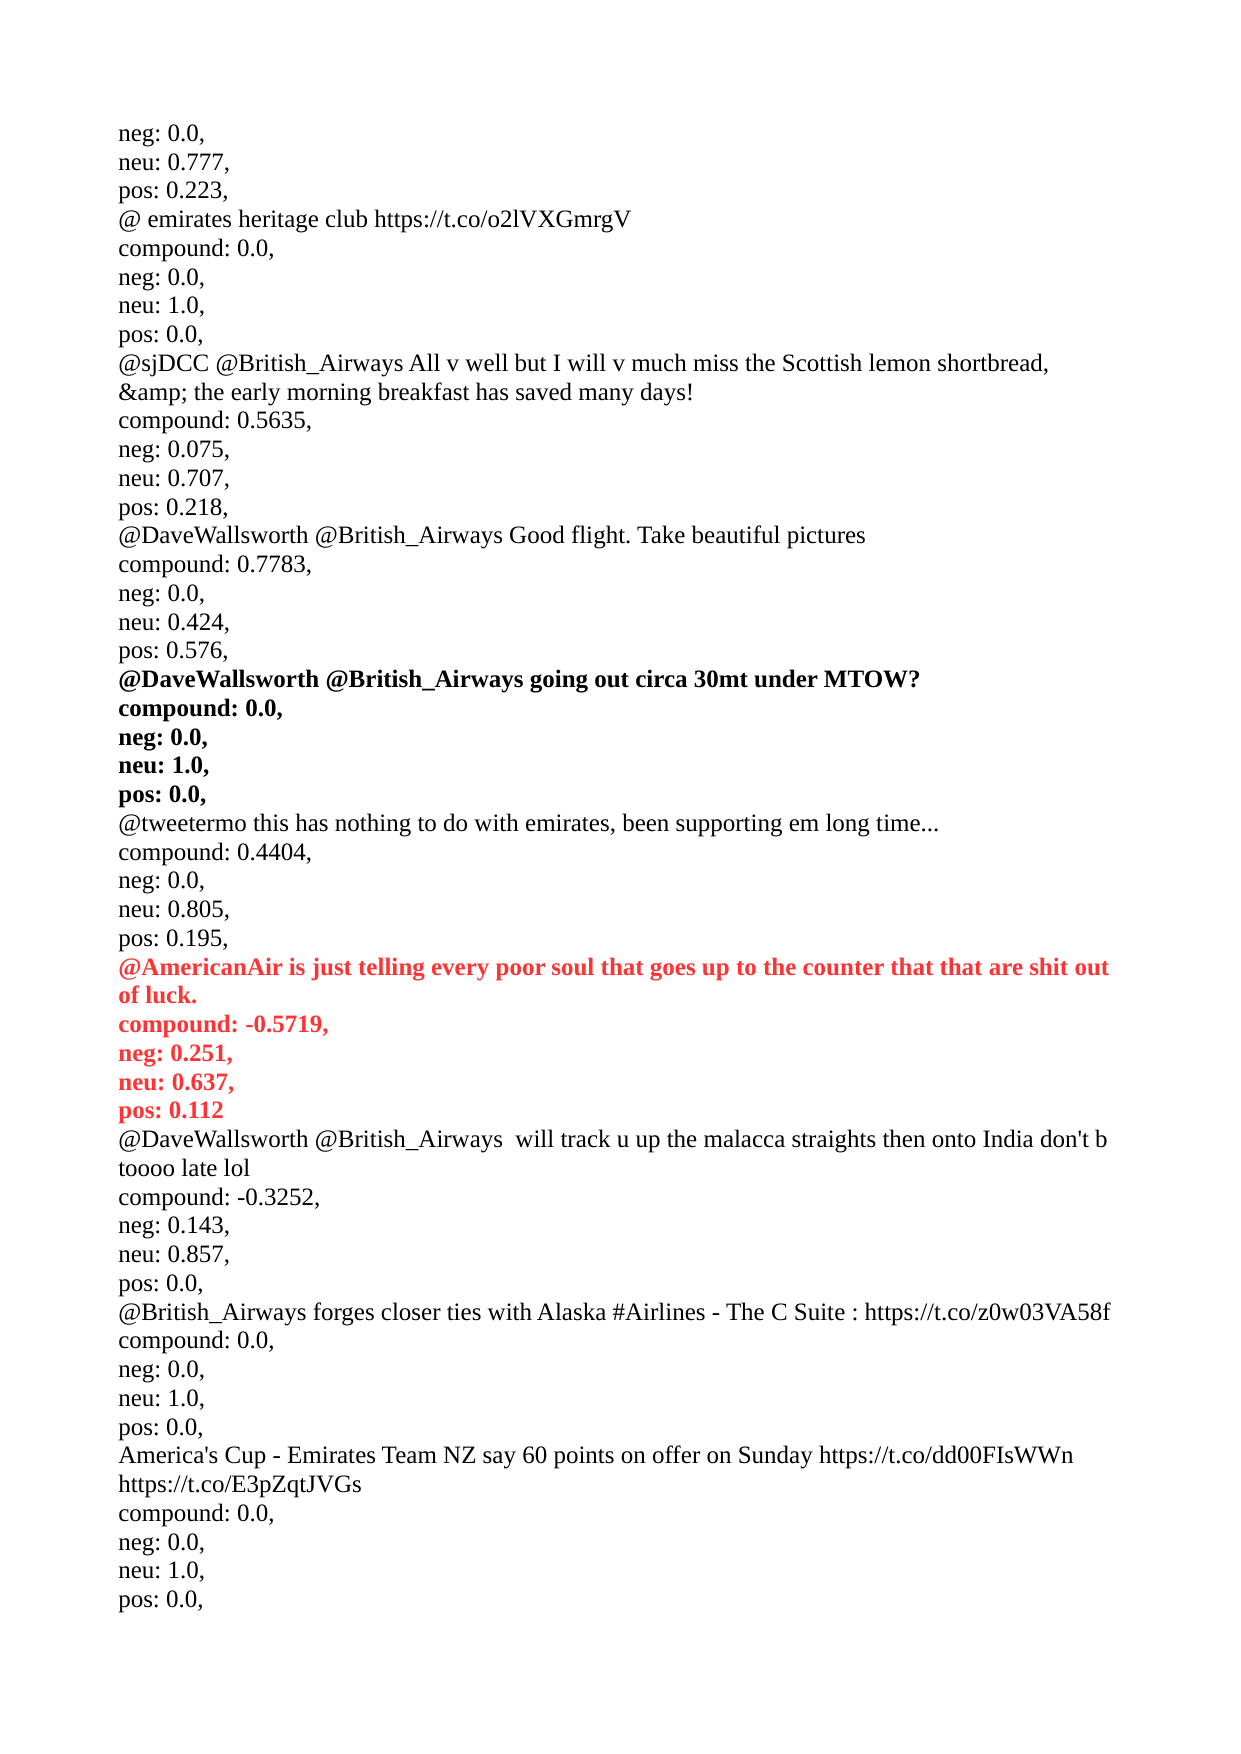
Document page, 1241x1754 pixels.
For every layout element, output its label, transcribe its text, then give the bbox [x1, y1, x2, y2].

text @British_Airways forges closer ties with Alaska #Airlines - The C Suite : https://t.co/z0w03VA58f [118, 1297, 1122, 1326]
text @tweetermo this has nothing to do with emirates, been supporting em long time... [118, 808, 1122, 837]
text @ emirates heritage club https://t.co/o2lVXGmrgV [118, 204, 1122, 233]
text neg: 0.251, [118, 1038, 1122, 1067]
text neg: 0.143, [118, 1211, 1122, 1239]
text compound: 0.4404, [118, 837, 1122, 866]
text neg: 0.0, [118, 1527, 1122, 1556]
text neu: 1.0, [118, 1383, 1122, 1412]
text neg: 0.0, [118, 722, 1122, 751]
text pos: 0.218, [118, 492, 1122, 521]
text neg: 0.0, [118, 262, 1122, 291]
text neu: 1.0, [118, 1556, 1122, 1584]
text neu: 0.707, [118, 463, 1122, 492]
text neu: 1.0, [118, 291, 1122, 319]
text @AmericanAir is just telling every poor soul that goes up to the counter that that are shit out of luck. [118, 952, 1122, 1009]
text neu: 0.637, [118, 1067, 1122, 1096]
text neu: 0.857, [118, 1239, 1122, 1268]
text neg: 0.0, [118, 866, 1122, 894]
text pos: 0.0, [118, 319, 1122, 348]
text compound: -0.5719, [118, 1009, 1122, 1038]
text @DaveWallsworth @British_Airways will track u up the malacca straights then onto India don't b toooo late lol [118, 1124, 1122, 1182]
text neu: 1.0, [118, 751, 1122, 779]
text pos: 0.195, [118, 923, 1122, 952]
text pos: 0.112 [118, 1096, 1122, 1124]
text neu: 0.777, [118, 147, 1122, 176]
text pos: 0.0, [118, 1412, 1122, 1441]
text compound: 0.0, [118, 1498, 1122, 1527]
text compound: -0.3252, [118, 1182, 1122, 1211]
text compound: 0.0, [118, 233, 1122, 262]
text pos: 0.223, [118, 176, 1122, 204]
text neg: 0.075, [118, 434, 1122, 463]
text pos: 0.0, [118, 1268, 1122, 1297]
text neg: 0.0, [118, 118, 1122, 147]
text @sjDCC @British_Airways All v well but I will v much miss the Scottish lemon shortbread, &amp; the early morning breakfast has saved many days! [118, 348, 1122, 406]
text @DaveWallsworth @British_Airways Good flight. Take beautiful pictures [118, 521, 1122, 549]
text neu: 0.424, [118, 607, 1122, 636]
text @DaveWallsworth @British_Airways going out circa 30mt under MTOW? [118, 664, 1122, 693]
text compound: 0.7783, [118, 549, 1122, 578]
text compound: 0.5635, [118, 406, 1122, 434]
text compound: 0.0, [118, 1326, 1122, 1354]
text compound: 0.0, [118, 693, 1122, 722]
text pos: 0.0, [118, 1584, 1122, 1613]
text neu: 0.805, [118, 894, 1122, 923]
text pos: 0.0, [118, 779, 1122, 808]
text neg: 0.0, [118, 578, 1122, 607]
text neg: 0.0, [118, 1354, 1122, 1383]
text America's Cup - Emirates Team NZ say 60 points on offer on Sunday https://t.co/dd00FIsWWn https://t.co/E3pZqtJVGs [118, 1441, 1122, 1498]
text pos: 0.576, [118, 636, 1122, 664]
